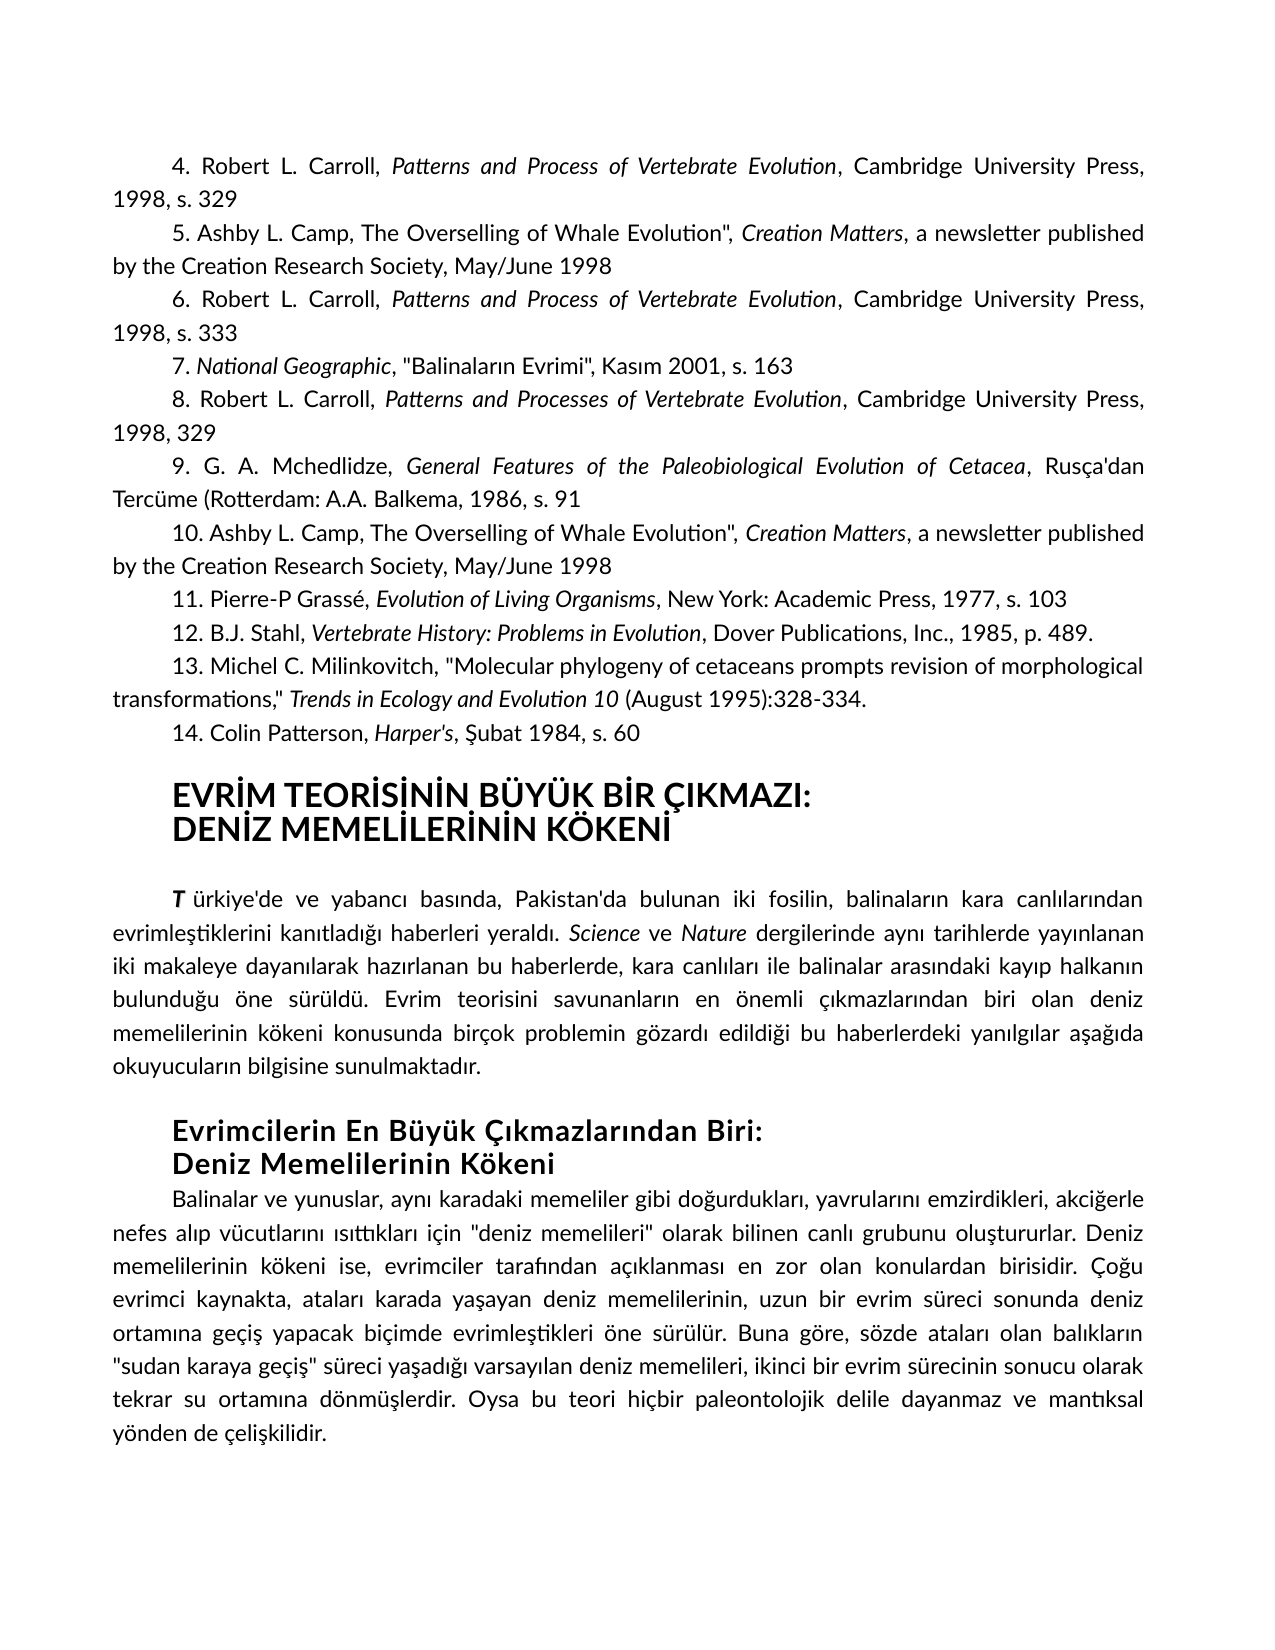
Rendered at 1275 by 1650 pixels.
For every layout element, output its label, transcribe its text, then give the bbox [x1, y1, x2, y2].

text 9. G. A. Mchedlidze, General Features of the Paleobiological Evolution of Cetacea, Rusça'dan Tercüme (Rotterdam: A.A. Balkema, 1986, s. 91 [112, 448, 1145, 514]
text 7. National Geographic, "Balinaların Evrimi", Kasım 2001, s. 163 [112, 348, 1145, 381]
text 13. Michel C. Milinkovitch, "Molecular phylogeny of cetaceans prompts revision of morphological transformations," Trends in Ecology and Evolution 10 (August 1995):328-334. [112, 648, 1145, 714]
text Türkiye'de ve yabancı basında, Pakistan'da bulunan iki fosilin, balinaların kara canlılarından evrimleştiklerini kanıtladığı haberleri yeraldı. Science ve Nature dergilerinde aynı tarihlerde yayınlanan iki makaleye dayanılarak hazırlanan bu haberlerde, kara canlıları ile balinalar arasındaki kayıp halkanın bulunduğu öne sürüldü. Evrim teorisini savunanların en önemli çıkmazlarından biri olan deniz memelilerinin kökeni konusunda birçok problemin gözardı edildiği bu haberlerdeki yanılgılar aşağıda okuyucuların bilgisine sunulmaktadır. [112, 881, 1145, 1081]
text DENİZ MEMELİLERİNİN KÖKENİ [112, 814, 1145, 848]
text 4. Robert L. Carroll, Patterns and Process of Vertebrate Evolution, Cambridge University Press, 1998, s. 329 [112, 148, 1145, 214]
text 6. Robert L. Carroll, Patterns and Process of Vertebrate Evolution, Cambridge University Press, 1998, s. 333 [112, 281, 1145, 348]
text Balinalar ve yunuslar, aynı karadaki memeliler gibi doğurdukları, yavrularını emzirdikleri, akciğerle nefes alıp vücutlarını ısıttıkları için "deniz memelileri" olarak bilinen canlı grubunu oluştururlar. Deniz memelilerinin kökeni ise, evrimciler tarafından açıklanması en zor olan konulardan birisidir. Çoğu evrimci kaynakta, ataları karada yaşayan deniz memelilerinin, uzun bir evrim süreci sonunda deniz ortamına geçiş yapacak biçimde evrimleştikleri öne sürülür. Buna göre, sözde ataları olan balıkların "sudan karaya geçiş" süreci yaşadığı varsayılan deniz memelileri, ikinci bir evrim sürecinin sonucu olarak tekrar su ortamına dönmüşlerdir. Oysa bu teori hiçbir paleontolojik delile dayanmaz ve mantıksal yönden de çelişkilidir. [112, 1181, 1145, 1448]
text 12. B.J. Stahl, Vertebrate History: Problems in Evolution, Dover Publications, Inc., 1985, p. 489. [112, 614, 1145, 648]
text 10. Ashby L. Camp, The Overselling of Whale Evolution", Creation Matters, a newsletter published by the Creation Research Society, May/June 1998 [112, 514, 1145, 581]
text 8. Robert L. Carroll, Patterns and Processes of Vertebrate Evolution, Cambridge University Press, 1998, 329 [112, 381, 1145, 448]
text Evrimcilerin En Büyük Çıkmazlarından Biri: [112, 1114, 1145, 1148]
text 11. Pierre-P Grassé, Evolution of Living Organisms, New York: Academic Press, 1977, s. 103 [112, 581, 1145, 614]
text 5. Ashby L. Camp, The Overselling of Whale Evolution", Creation Matters, a newsletter published by the Creation Research Society, May/June 1998 [112, 214, 1145, 281]
text EVRİM TEORİSİNİN BÜYÜK BİR ÇIKMAZI: [112, 781, 1145, 814]
text Deniz Memelilerinin Kökeni [112, 1148, 1145, 1181]
text 14. Colin Patterson, Harper's, Şubat 1984, s. 60 [112, 714, 1145, 748]
